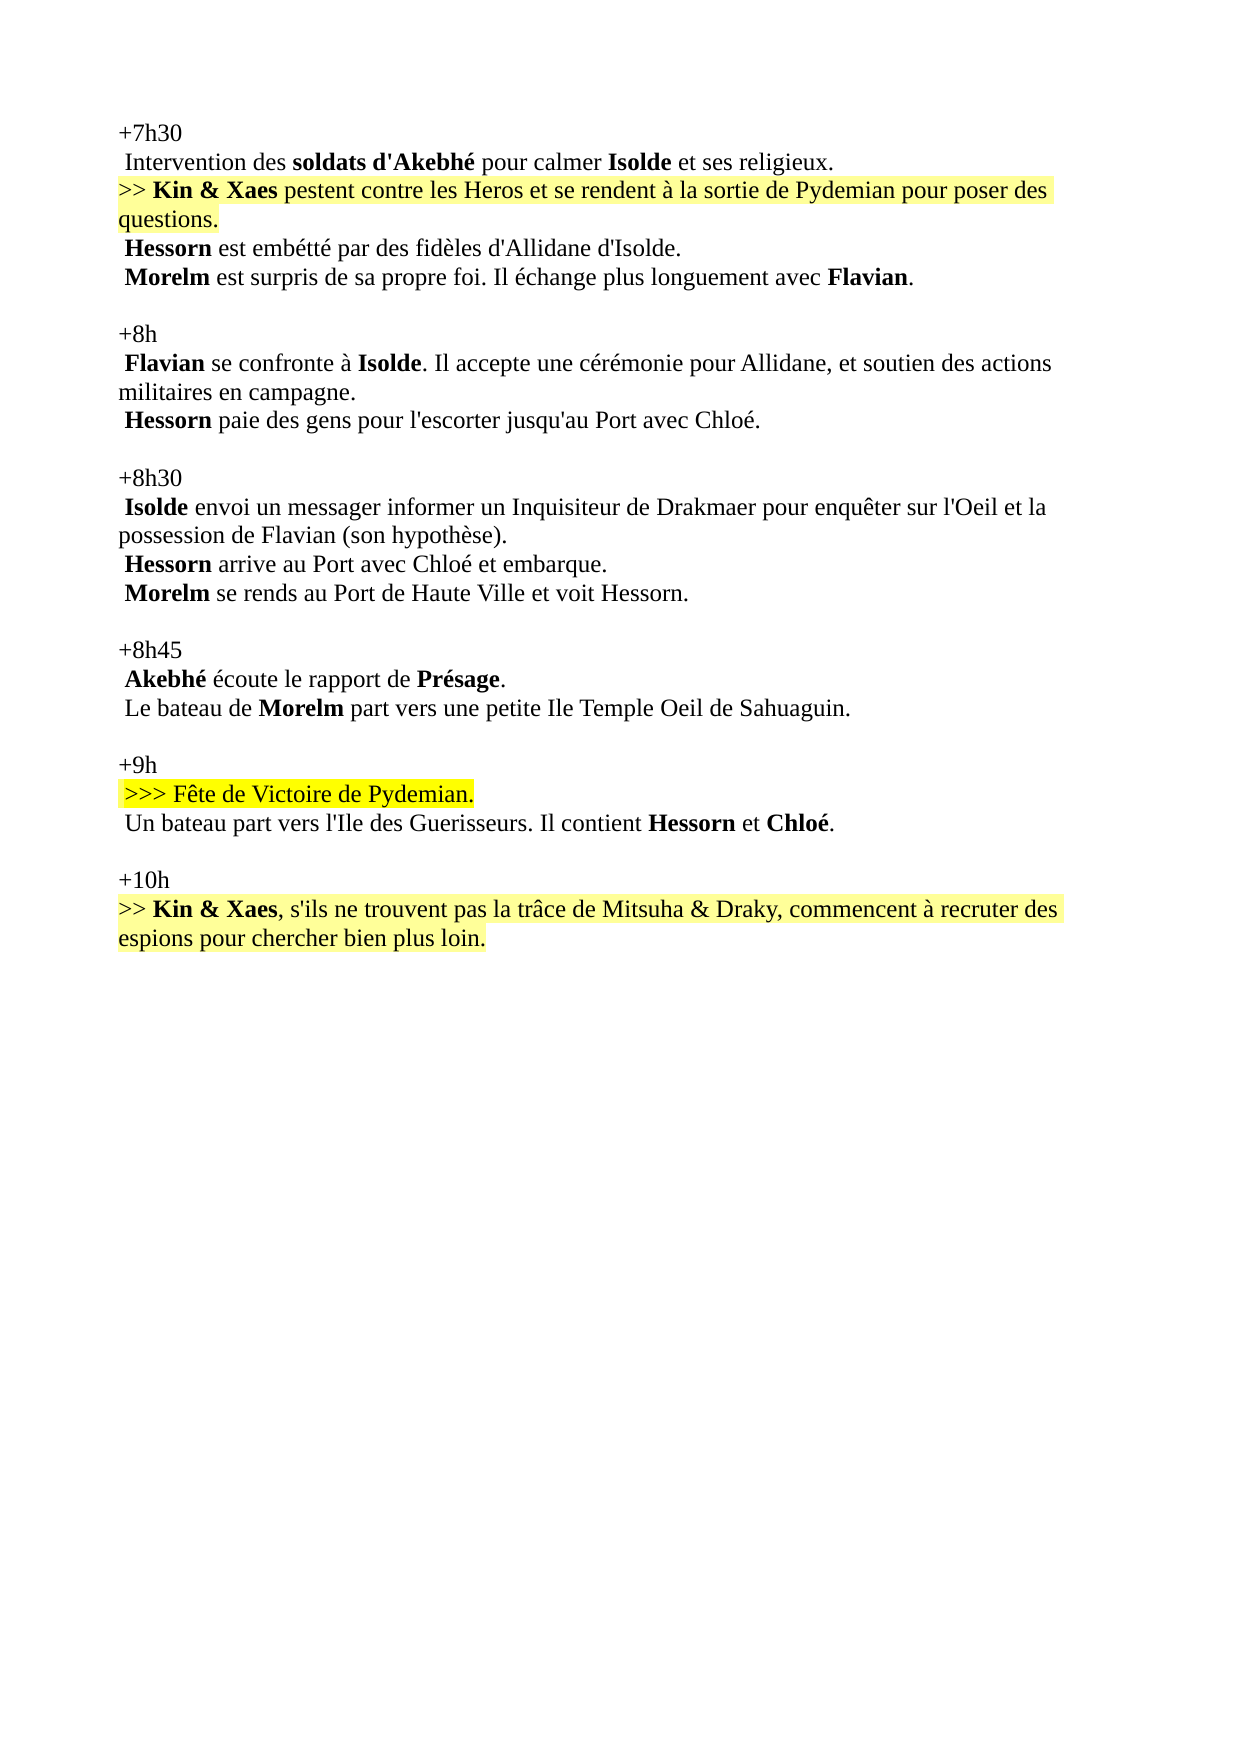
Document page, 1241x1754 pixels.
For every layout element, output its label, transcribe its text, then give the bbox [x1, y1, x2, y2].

text +10h [118, 866, 1122, 894]
text Intervention des soldats d'Akebhé pour calmer Isolde et ses religieux. [118, 147, 1122, 176]
text Akebhé écoute le rapport de Présage. [118, 664, 1122, 693]
text +7h30 [118, 118, 1122, 147]
text Le bateau de Morelm part vers une petite Ile Temple Oeil de Sahuaguin. [118, 693, 1122, 722]
text >>> Fête de Victoire de Pydemian. [118, 779, 1122, 808]
text Flavian se confronte à Isolde. Il accepte une cérémonie pour Allidane, et soutien des actions militaires en campagne. [118, 348, 1122, 406]
text Isolde envoi un messager informer un Inquisiteur de Drakmaer pour enquêter sur l'Oeil et la possession de Flavian (son hypothèse). [118, 492, 1122, 549]
text Hessorn paie des gens pour l'escorter jusqu'au Port avec Chloé. [118, 406, 1122, 434]
text +8h [118, 319, 1122, 348]
text >> Kin & Xaes, s'ils ne trouvent pas la trâce de Mitsuha & Draky, commencent à recruter des espions pour chercher bien plus loin. [118, 894, 1122, 952]
text Hessorn est embétté par des fidèles d'Allidane d'Isolde. [118, 233, 1122, 262]
text +8h30 [118, 463, 1122, 492]
text Morelm est surpris de sa propre foi. Il échange plus longuement avec Flavian. [118, 262, 1122, 291]
text +8h45 [118, 636, 1122, 664]
text Morelm se rends au Port de Haute Ville et voit Hessorn. [118, 578, 1122, 607]
text >> Kin & Xaes pestent contre les Heros et se rendent à la sortie de Pydemian pour poser des questions. [118, 176, 1122, 233]
text Hessorn arrive au Port avec Chloé et embarque. [118, 549, 1122, 578]
text Un bateau part vers l'Ile des Guerisseurs. Il contient Hessorn et Chloé. [118, 808, 1122, 837]
text +9h [118, 751, 1122, 779]
